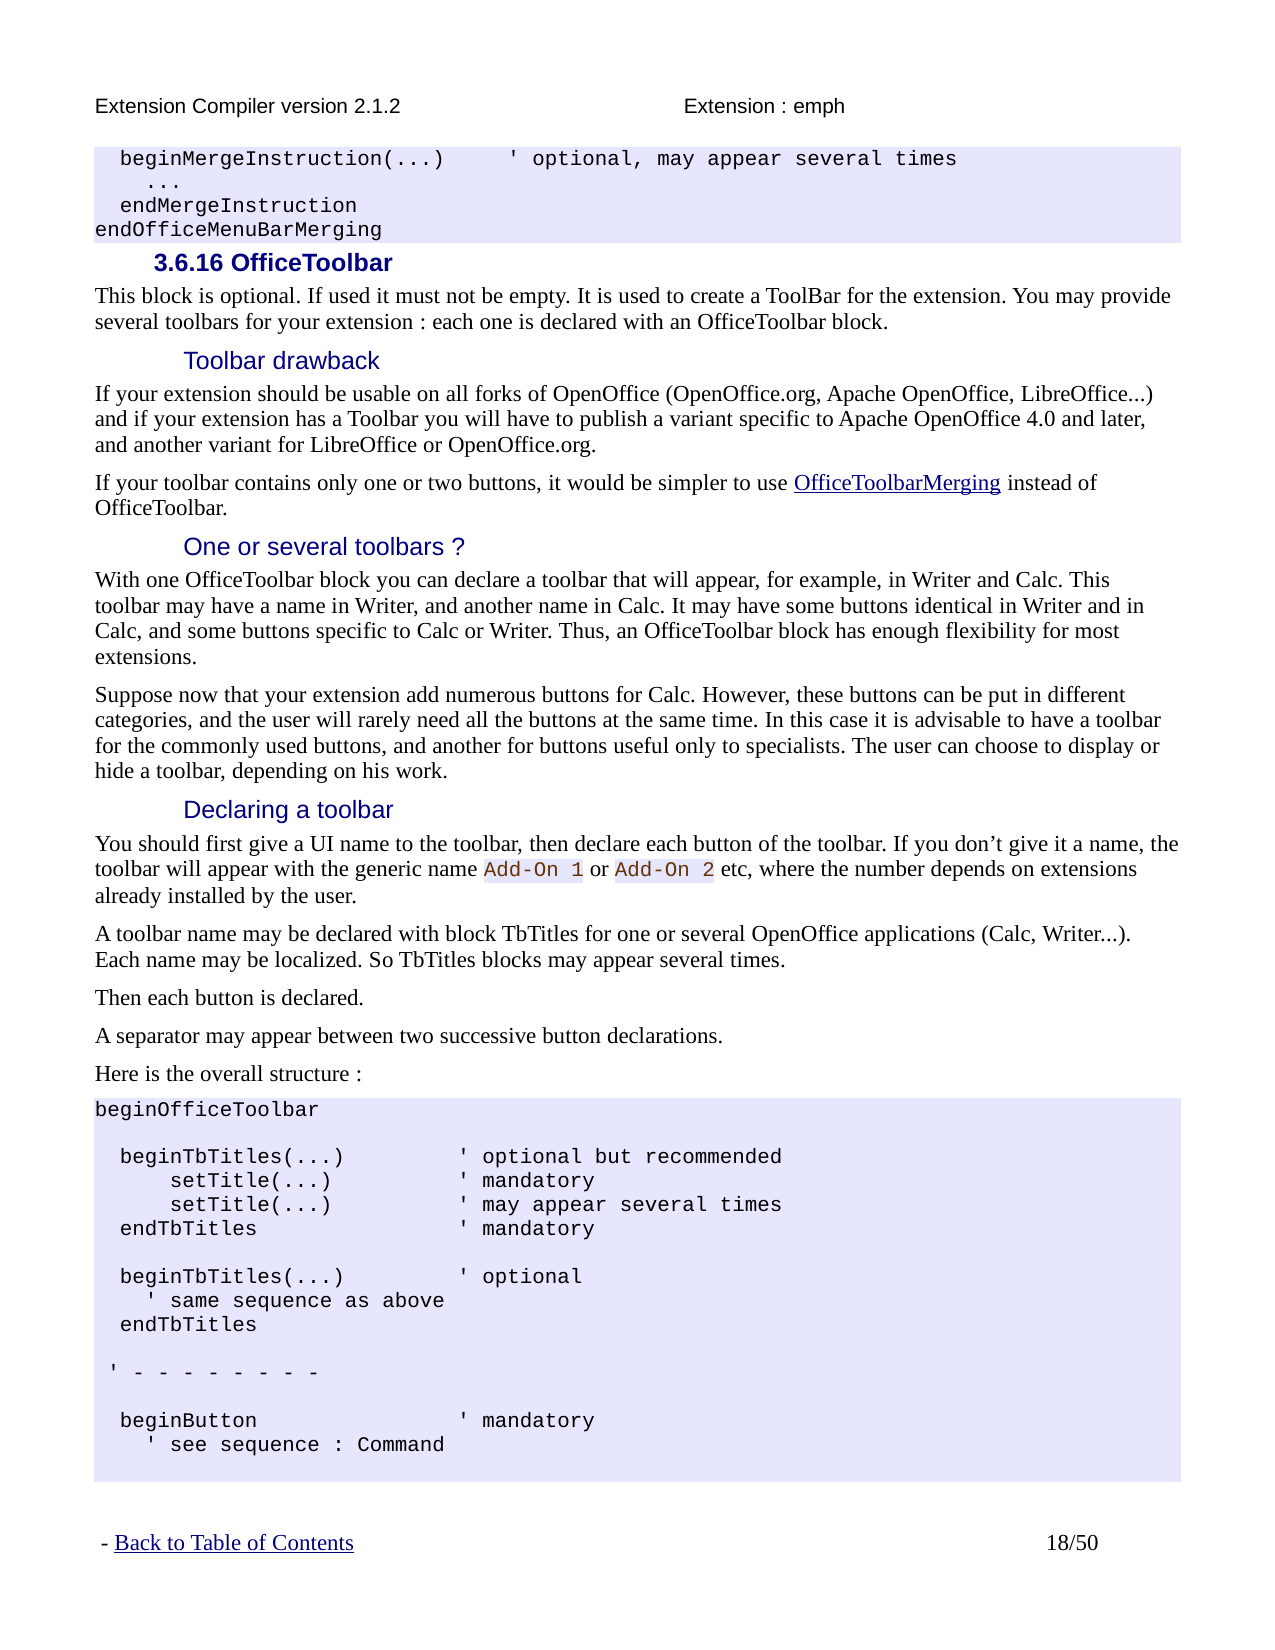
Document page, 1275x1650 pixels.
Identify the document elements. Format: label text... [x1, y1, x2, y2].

text endMergeInstruction [94, 195, 1181, 219]
text ' see sequence : Command [94, 1434, 1181, 1458]
text endTbTitles [94, 1314, 1181, 1338]
subtitle One or several toolbars ? [183, 533, 1181, 561]
text endOfficeMenuBarMerging [94, 219, 1181, 243]
text beginTbTitles(...) ' optional but recommended [94, 1146, 1181, 1170]
text With one OfficeToolbar block you can declare a toolbar that will appear, for example, in Writer and Calc. This toolbar may have a name in Writer, and another name in Calc. It may have some buttons identical in Writer and in Calc, and some buttons specific to Calc or Writer. Thus, an OfficeToolbar block has enough flexibility for most extensions. [94, 567, 1181, 669]
text ... [94, 171, 1181, 195]
text beginButton ' mandatory [94, 1410, 1181, 1434]
text This block is optional. If used it must not be empty. It is used to create a ToolBar for the extension. You may provide several toolbars for your extension : each one is declared with an OfficeToolbar block. [94, 283, 1181, 334]
subtitle Declaring a toolbar [183, 796, 1181, 824]
subtitle Toolbar drawback [183, 347, 1181, 375]
text beginOfficeToolbar [94, 1098, 1181, 1122]
text beginTbTitles(...) ' optional [94, 1266, 1181, 1290]
text If your extension should be usable on all forks of OpenOffice (OpenOffice.org, Apache OpenOffice, LibreOffice...) and if your extension has a Toolbar you will have to publish a variant specific to Apache OpenOffice 4.0 and later, and another variant for LibreOffice or OpenOffice.org. [94, 381, 1181, 457]
text setTitle(...) ' may appear several times [94, 1194, 1181, 1218]
subtitle OfficeToolbar [153, 249, 1181, 277]
text If your toolbar contains only one or two buttons, it would be simpler to use OfficeToolbarMerging instead of OfficeToolbar. [94, 470, 1181, 521]
text endTbTitles ' mandatory [94, 1218, 1181, 1242]
text You should first give a UI name to the toolbar, then declare each button of the toolbar. If you don’t give it a name, the toolbar will appear with the generic name Add-On 1 or Add-On 2 etc, where the number depends on extensions already installed by the user. [94, 830, 1181, 908]
text setTitle(...) ' mandatory [94, 1170, 1181, 1194]
text ' - - - - - - - - [94, 1362, 1181, 1386]
text ' same sequence as above [94, 1290, 1181, 1314]
text Here is the overall structure : [94, 1061, 1181, 1086]
text Suppose now that your extension add numerous buttons for Calc. However, these buttons can be put in different categories, and the user will rarely need all the buttons at the same time. In this case it is advisable to have a toolbar for the commonly used buttons, and another for buttons useful only to specialists. The user can choose to display or hide a toolbar, depending on his work. [94, 682, 1181, 784]
text Then each button is declared. [94, 984, 1181, 1010]
text beginMergeInstruction(...) ' optional, may appear several times [94, 147, 1181, 171]
text A separator may appear between two successive button declarations. [94, 1022, 1181, 1048]
text A toolbar name may be declared with block TbTitles for one or several OpenOffice applications (Calc, Writer...). Each name may be localized. So TbTitles blocks may appear several times. [94, 921, 1181, 972]
